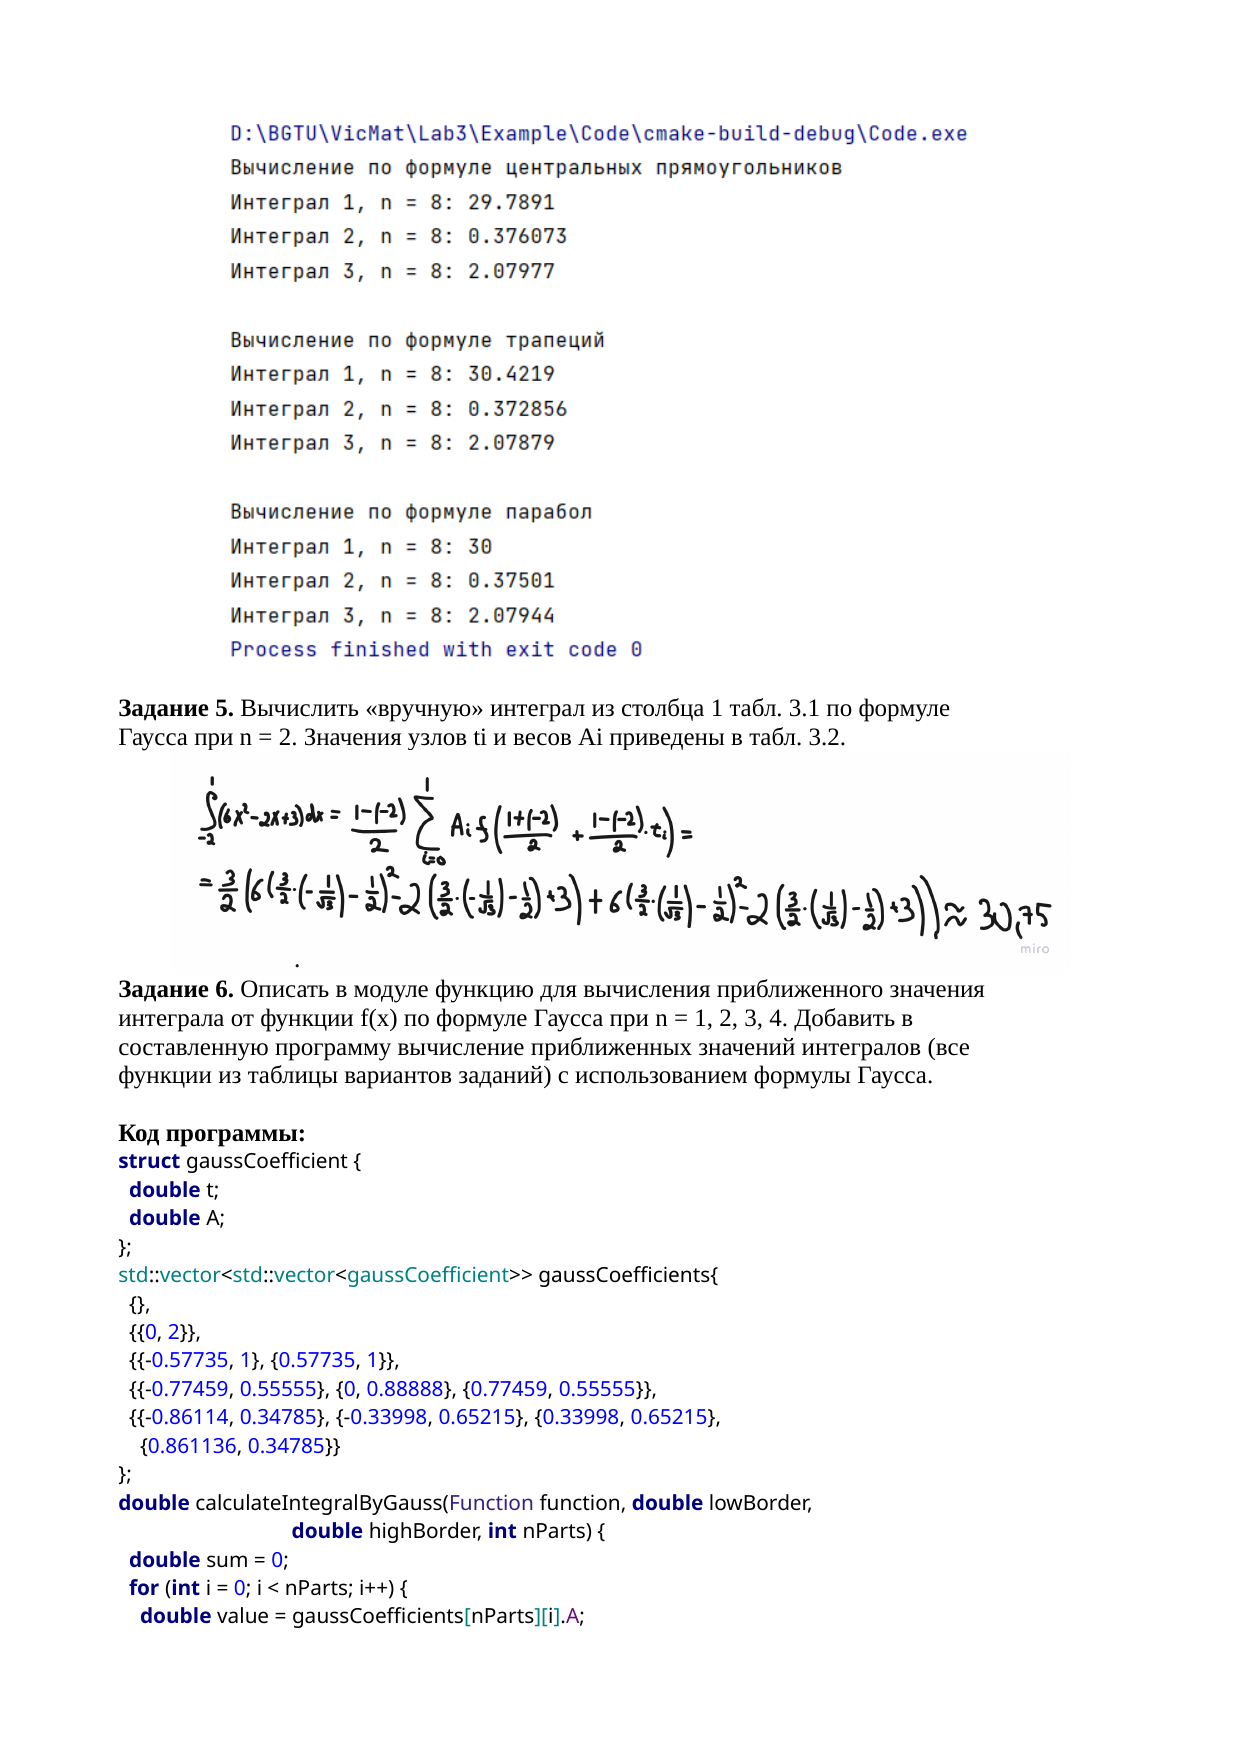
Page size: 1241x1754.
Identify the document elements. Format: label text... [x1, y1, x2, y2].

text Задание 5. Вычислить «вручную» интеграл из столбца 1 табл. 3.1 по формуле Гаусса при n = 2. Значения узлов ti и весов Аi приведены в табл. 3.2. [118, 693, 1017, 751]
text Код программы: [118, 1118, 1017, 1147]
text Задание 6. Описать в модуле функцию для вычисления приближенного значения интеграла от функции f(x) по формуле Гаусса при n = 1, 2, 3, 4. Добавить в составленную программу вычисление приближенных значений интегралов (все функции из таблицы вариантов заданий) с использованием формулы Гаусса. [118, 779, 1017, 1089]
picture [170, 750, 1070, 974]
picture [219, 118, 1021, 674]
text struct gaussCoefficient { double t; double A; }; std::vector<std::vector<gaussCoefficient>> gaussCoefficients{ {}, {{0, 2}}, {{-0.57735, 1}, {0.57735, 1}}, {{-0.77459, 0.55555}, {0, 0.88888}, {0.77459, 0.55555}}, {{-0.86114, 0.34785}, {-0.33998, 0.65215}, {0.33998, 0.65215}, {0.861136, 0.34785}} }; double calculateIntegralByGauss(Function function, double lowBorder, double highBorder, int nParts) { double sum = 0; for (int i = 0; i < nParts; i++) { double value = gaussCoefficients[nParts][i].A; [118, 1147, 1017, 1630]
